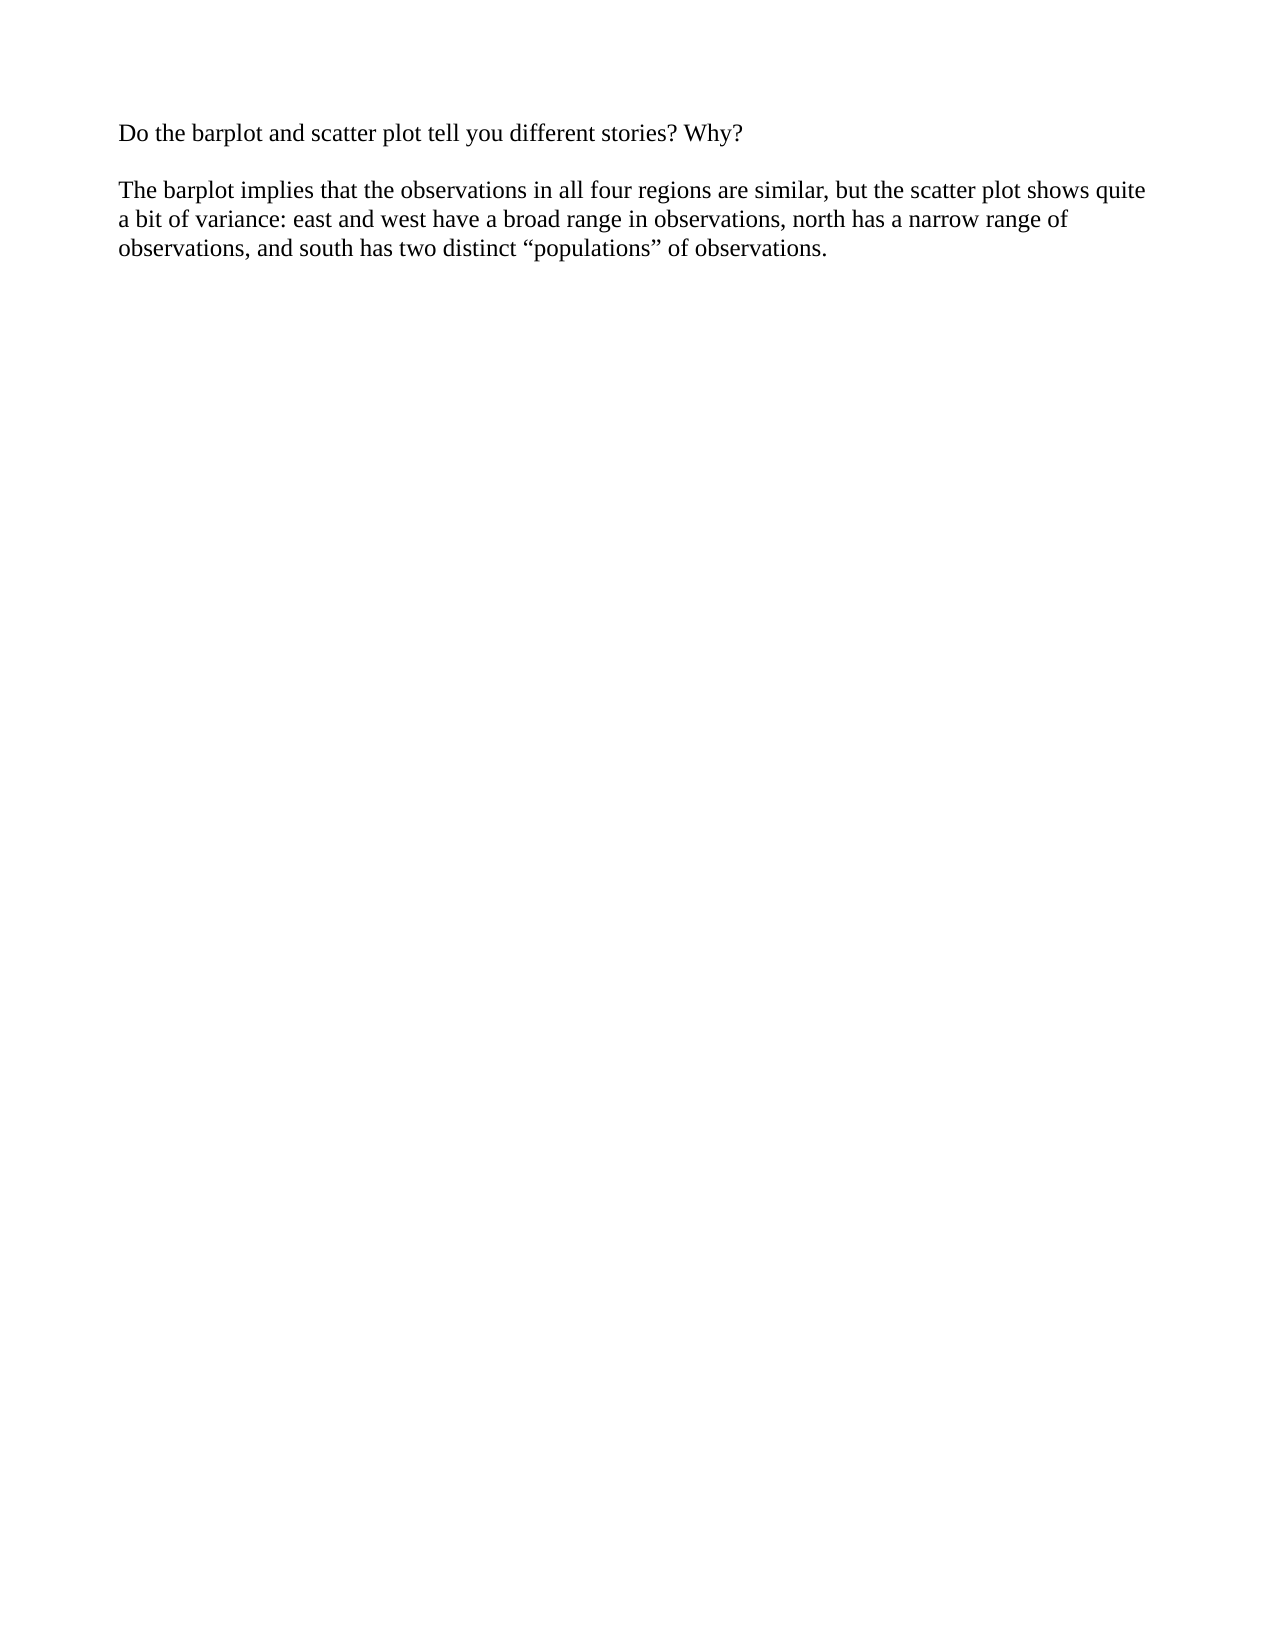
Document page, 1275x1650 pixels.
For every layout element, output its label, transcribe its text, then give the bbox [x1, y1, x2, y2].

text The barplot implies that the observations in all four regions are similar, but the scatter plot shows quite a bit of variance: east and west have a broad range in observations, north has a narrow range of observations, and south has two distinct “populations” of observations. [118, 176, 1157, 262]
text Do the barplot and scatter plot tell you different stories? Why? [118, 118, 1157, 147]
